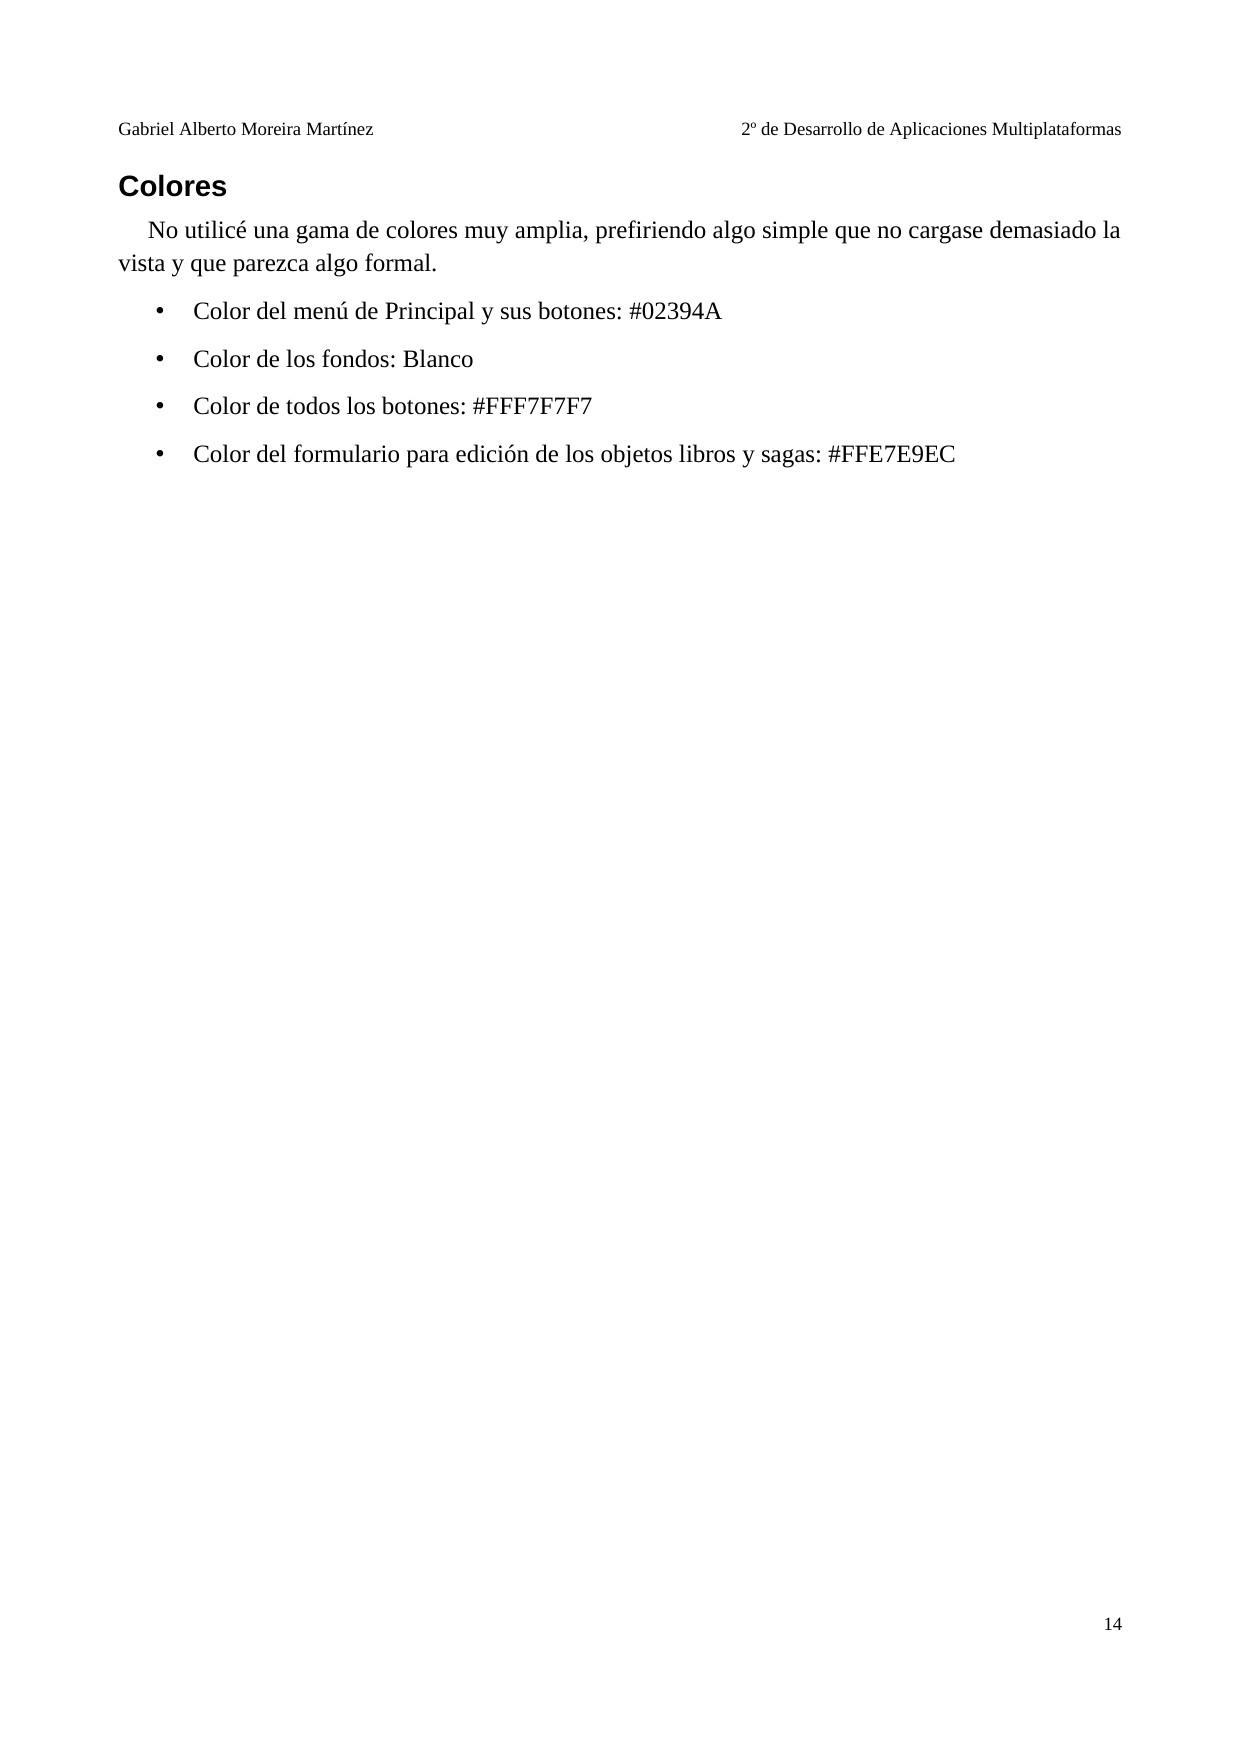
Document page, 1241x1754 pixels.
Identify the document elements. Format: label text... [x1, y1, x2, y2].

text No utilicé una gama de colores muy amplia, prefiriendo algo simple que no cargase demasiado la vista y que parezca algo formal. [118, 215, 1122, 277]
subtitle Colores [118, 169, 1122, 203]
list Color de todos los botones: #FFF7F7F7 [156, 391, 1122, 420]
list Color del formulario para edición de los objetos libros y sagas: #FFE7E9EC [156, 439, 1122, 468]
list Color de los fondos: Blanco [156, 344, 1122, 372]
list Color del menú de Principal y sus botones: #02394A [156, 296, 1122, 325]
